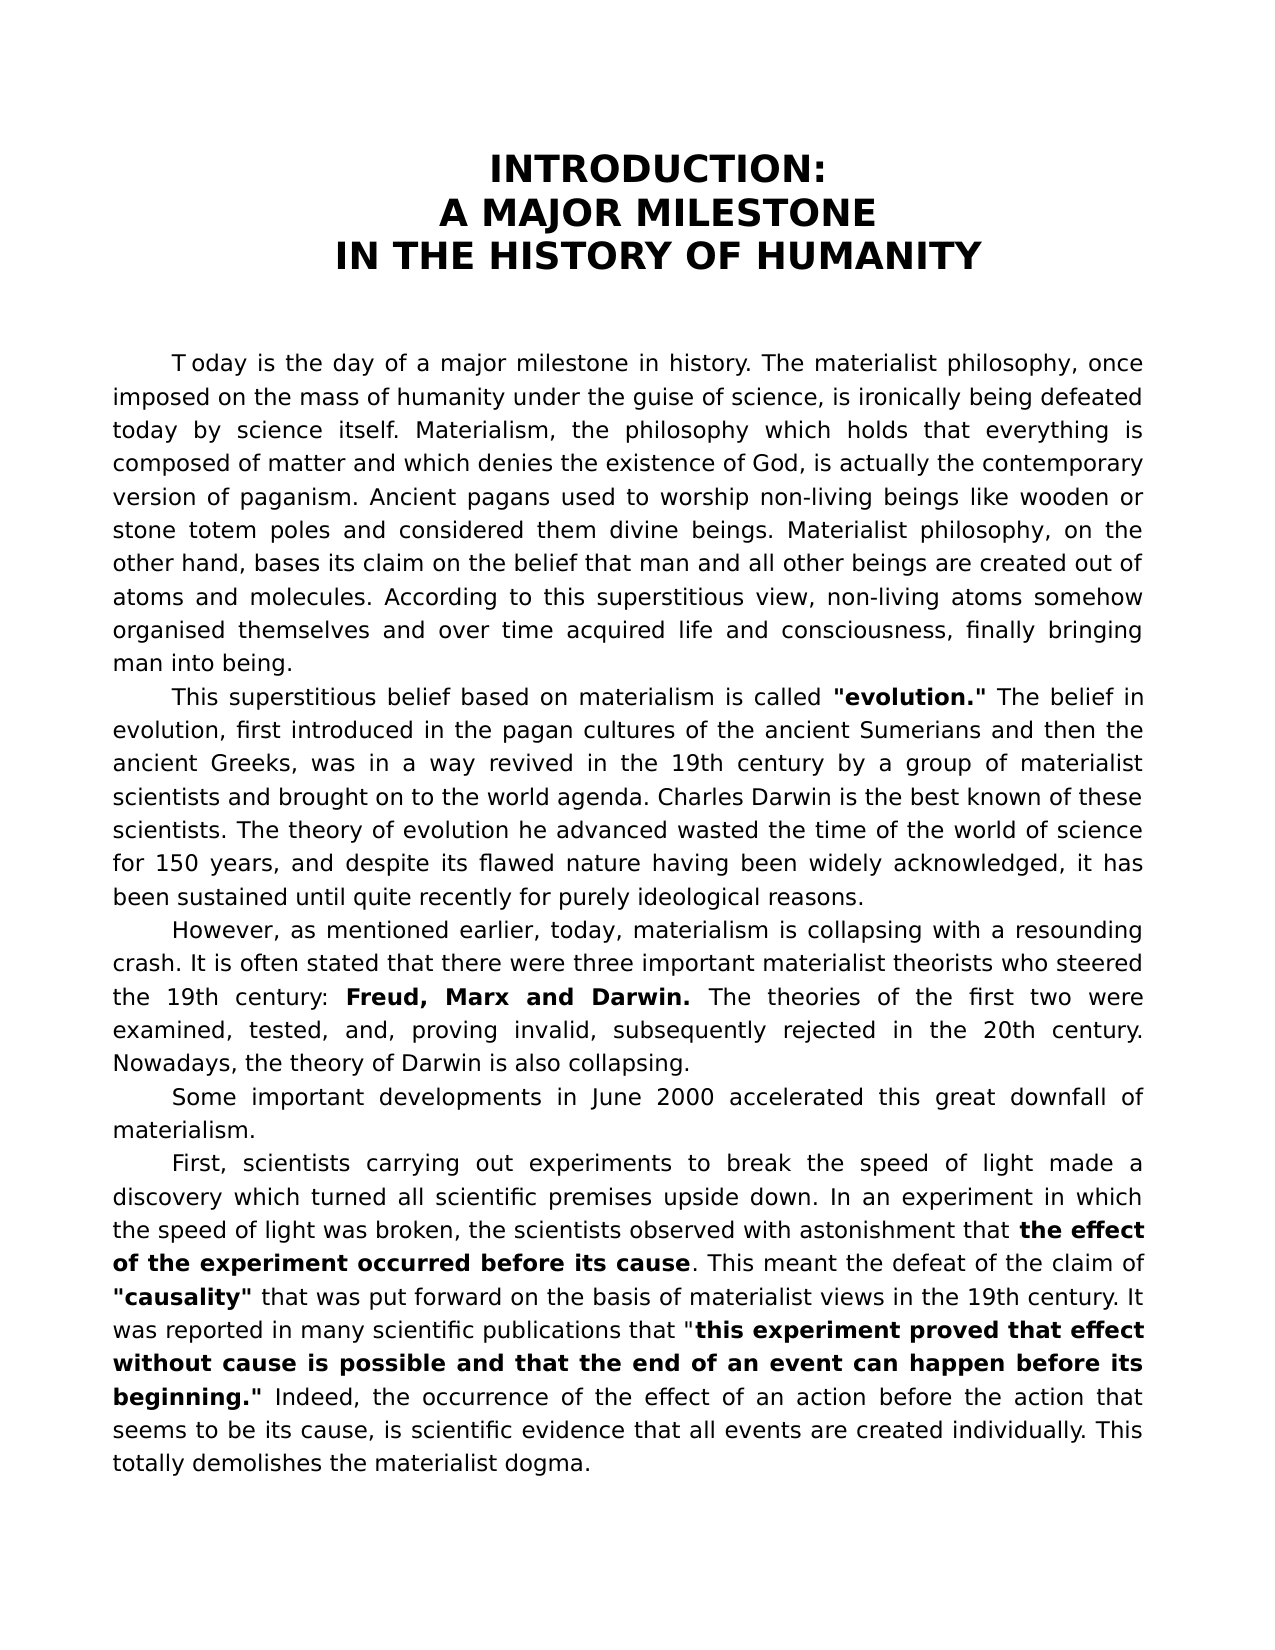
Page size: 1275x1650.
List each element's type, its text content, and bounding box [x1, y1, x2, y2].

text First, scientists carrying out experiments to break the speed of light made a discovery which turned all scientific premises upside down. In an experiment in which the speed of light was broken, the scientists observed with astonishment that the effect of the experiment occurred before its cause. This meant the defeat of the claim of "causality" that was put forward on the basis of materialist views in the 19th century. It was reported in many scientific publications that "this experiment proved that effect without cause is possible and that the end of an event can happen before its beginning." Indeed, the occurrence of the effect of an action before the action that seems to be its cause, is scientific evidence that all events are created individually. This totally demolishes the materialist dogma. [112, 1145, 1145, 1478]
text A MAJOR MILESTONE [112, 191, 1145, 235]
text INTRODUCTION: [112, 148, 1145, 191]
text Some important developments in June 2000 accelerated this great downfall of materialism. [112, 1078, 1145, 1145]
text Today is the day of a major milestone in history. The materialist philosophy, once imposed on the mass of humanity under the guise of science, is ironically being defeated today by science itself. Materialism, the philosophy which holds that everything is composed of matter and which denies the existence of God, is actually the contemporary version of paganism. Ancient pagans used to worship non-living beings like wooden or stone totem poles and considered them divine beings. Materialist philosophy, on the other hand, bases its claim on the belief that man and all other beings are created out of atoms and molecules. According to this superstitious view, non-living atoms somehow organised themselves and over time acquired life and consciousness, finally bringing man into being. [112, 345, 1145, 678]
text This superstitious belief based on materialism is called "evolution." The belief in evolution, first introduced in the pagan cultures of the ancient Sumerians and then the ancient Greeks, was in a way revived in the 19th century by a group of materialist scientists and brought on to the world agenda. Charles Darwin is the best known of these scientists. The theory of evolution he advanced wasted the time of the world of science for 150 years, and despite its flawed nature having been widely acknowledged, it has been sustained until quite recently for purely ideological reasons. [112, 678, 1145, 912]
text IN THE HISTORY OF HUMANITY [112, 235, 1145, 278]
text However, as mentioned earlier, today, materialism is collapsing with a resounding crash. It is often stated that there were three important materialist theorists who steered the 19th century: Freud, Marx and Darwin. The theories of the first two were examined, tested, and, proving invalid, subsequently rejected in the 20th century. Nowadays, the theory of Darwin is also collapsing. [112, 912, 1145, 1078]
